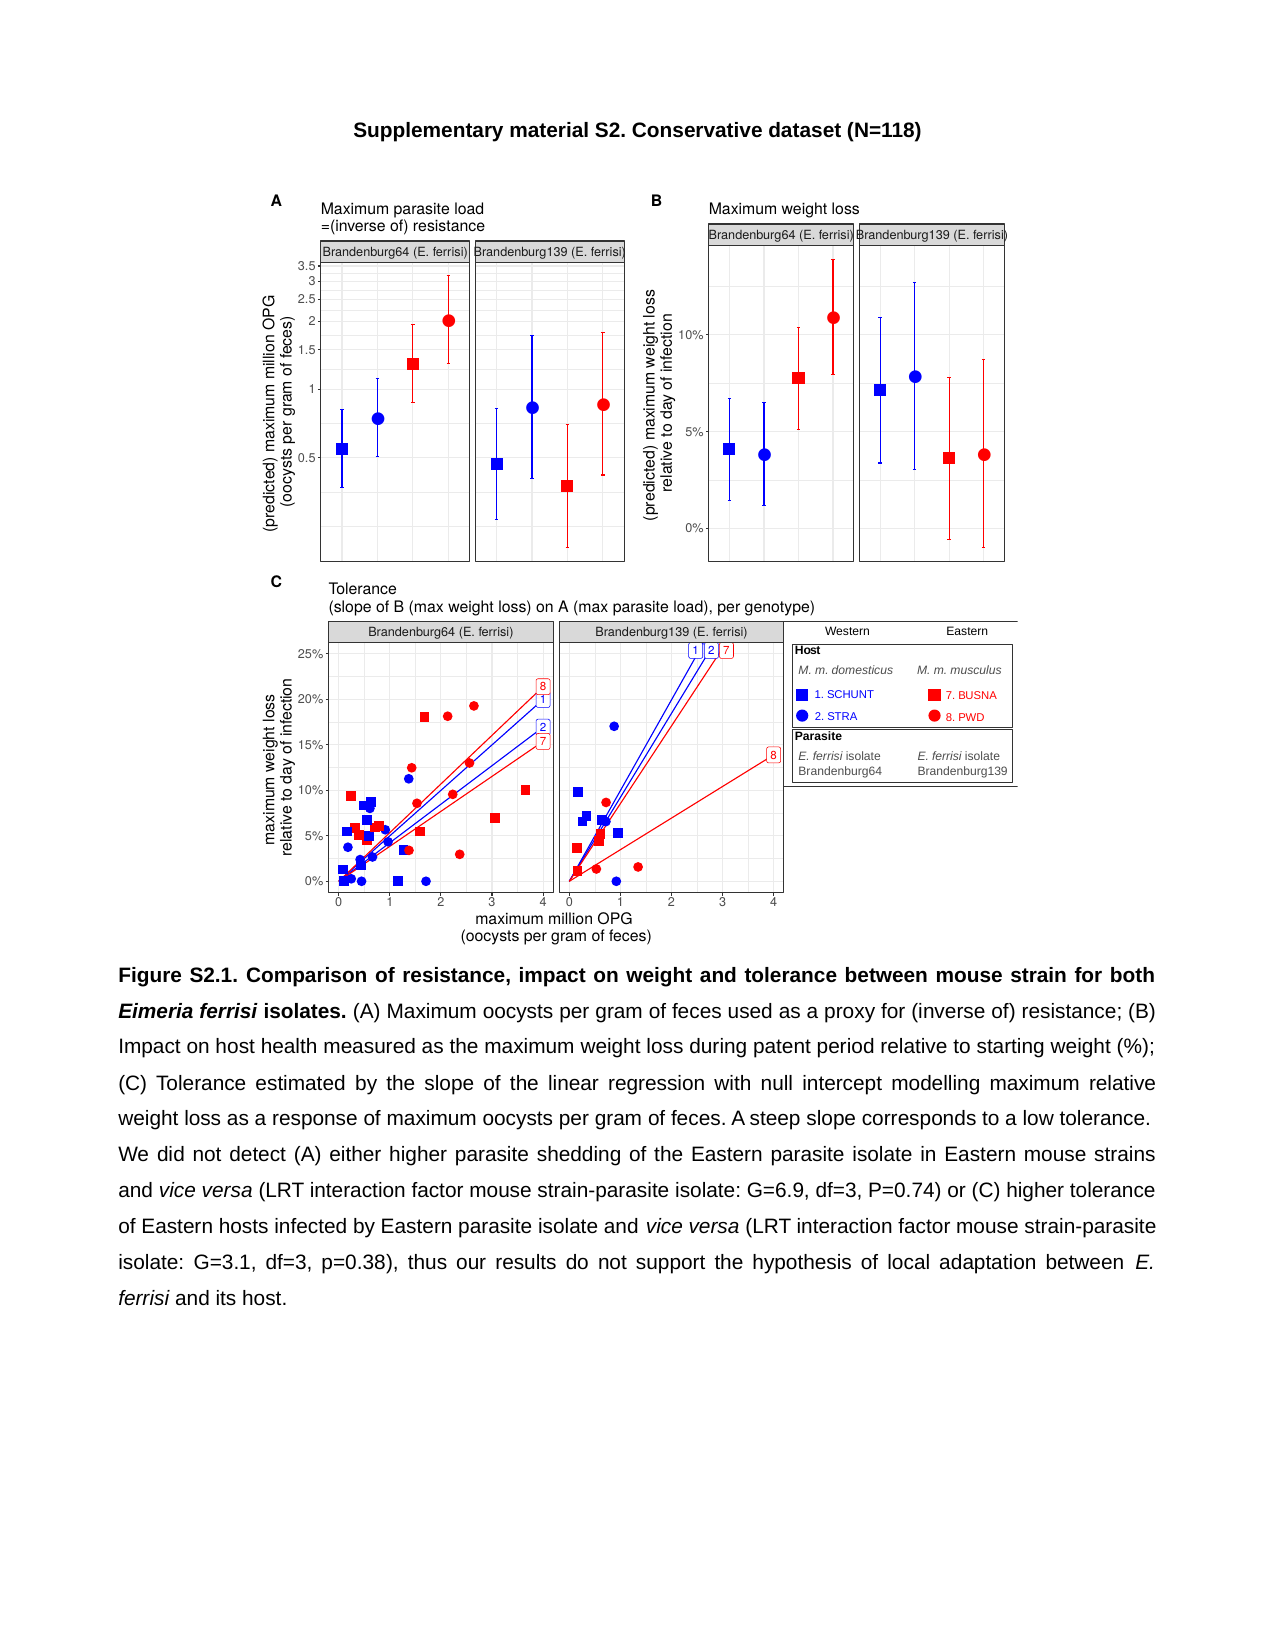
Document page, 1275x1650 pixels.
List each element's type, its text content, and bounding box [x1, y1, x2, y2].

text We did not detect (A) either higher parasite shedding of the Eastern parasite isolate in Eastern mouse strains and vice versa (LRT interaction factor mouse strain-parasite isolate: G=6.9, df=3, P=0.74) or (C) higher tolerance of Eastern hosts infected by Eastern parasite isolate and vice versa (LRT interaction factor mouse strain-parasite isolate: G=3.1, df=3, p=0.38), thus our results do not support the hypothesis of local adaptation between E. ferrisi and its host. [118, 1142, 1157, 1310]
text Supplementary material S2. Conservative dataset (N=118) [118, 118, 1157, 142]
text Figure S2.1. Comparison of resistance, impact on weight and tolerance between mouse strain for both Eimeria ferrisi isolates. (A) Maximum oocysts per gram of feces used as a proxy for (inverse of) resistance; (B) Impact on host health measured as the maximum weight loss during patent period relative to starting weight (%); (C) Tolerance estimated by the slope of the linear regression with null intercept modelling maximum relative weight loss as a response of maximum oocysts per gram of feces. A steep slope corresponds to a low tolerance. [118, 962, 1157, 1130]
